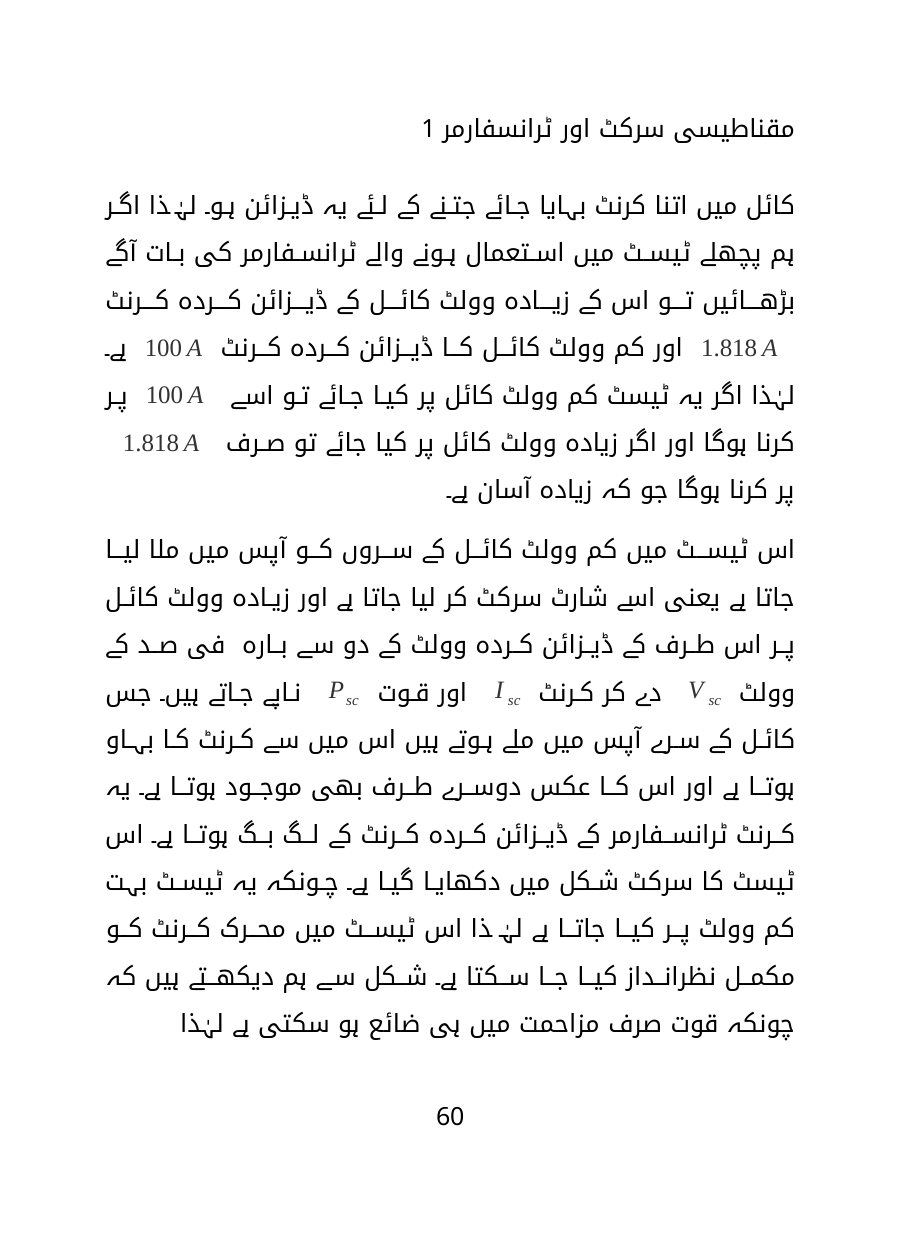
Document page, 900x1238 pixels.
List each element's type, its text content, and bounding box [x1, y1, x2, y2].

text یہ ٹیسٹ بھی پچھلے ٹیسٹ کی طرح ٹرانسفارمر کے کسی بھی طرف کیا جا سکتا ہے مگر حقیقت میں اسے زیادہ وولٹگ کے کائل پر ہی کیا جاتا ہی۔ ایسا کرنا زیادہ آسان ہوتا ہے۔ یہ ٹیسٹ بجائے ڈیزائن کردہ وولٹج کے، ڈیزائن کردہ کرنٹ پر کیا جاتا ہے۔یعنی اس ٹیسٹ میں کوشش ہوتی ہے کہ ٹرانسفارمر کے کائل میں اتنا کرنٹ بہایا جائے جتنے کے لئے یہ ڈیزائن ہو۔ لہٰذا اگر ہم پچھلے ٹیسٹ میں استعمال ہونے والے ٹرانسفارمر کی بات آگے بڑھائیں تو اس کے زیادہ وولٹ کائل کے ڈیزائن کردہ کرنٹ اور کم وولٹ کائل کا ڈیزائن کردہ کرنٹہے۔ لہٰذا اگر یہ ٹیسٹ کم وولٹ کائل پر کیا جائے تو اسے پر کرنا ہوگا اور اگر زیادہ وولٹ کائل پر کیا جائے تو صرف پر کرنا ہوگا جو کہ زیادہ آسان ہے۔ [105, 182, 795, 514]
text اس ٹیسٹ میں کم وولٹ کائل کے سروں کو آپس میں ملا لیا جاتا ہے یعنی اسے شارٹ سرکٹ کر لیا جاتا ہے اور زیادہ وولٹ کائل پر اس طرف کے ڈیزائن کردہ وولٹ کے دو سے بارہ فی صد کے وولٹ دے کر کرنٹ اور قوت ناپے جاتے ہیں۔ جس کائل کے سرے آپس میں ملے ہوتے ہیں اس میں سے کرنٹ کا بہاو ہوتا ہے اور اس کا عکس دوسرے طرف بھی موجود ہوتا ہے۔ یہ کرنٹ ٹرانسفارمر کے ڈیزائن کردہ کرنٹ کے لگ بگ ہوتا ہے۔ اس ٹیسٹ کا سرکٹ شکل میں دکھایا گیا ہے۔ چونکہ یہ ٹیسٹ بہت کم وولٹ پر کیا جاتا ہے لہٰذا اس ٹیسٹ میں محرک کرنٹ کو مکمل نظرانداز کیا جا سکتا ہے۔ شکل سے ہم دیکھتے ہیں کہ چونکہ قوت صرف مزاحمت میں ہی ضائع ہو سکتی ہے لہٰذا [105, 527, 795, 1048]
